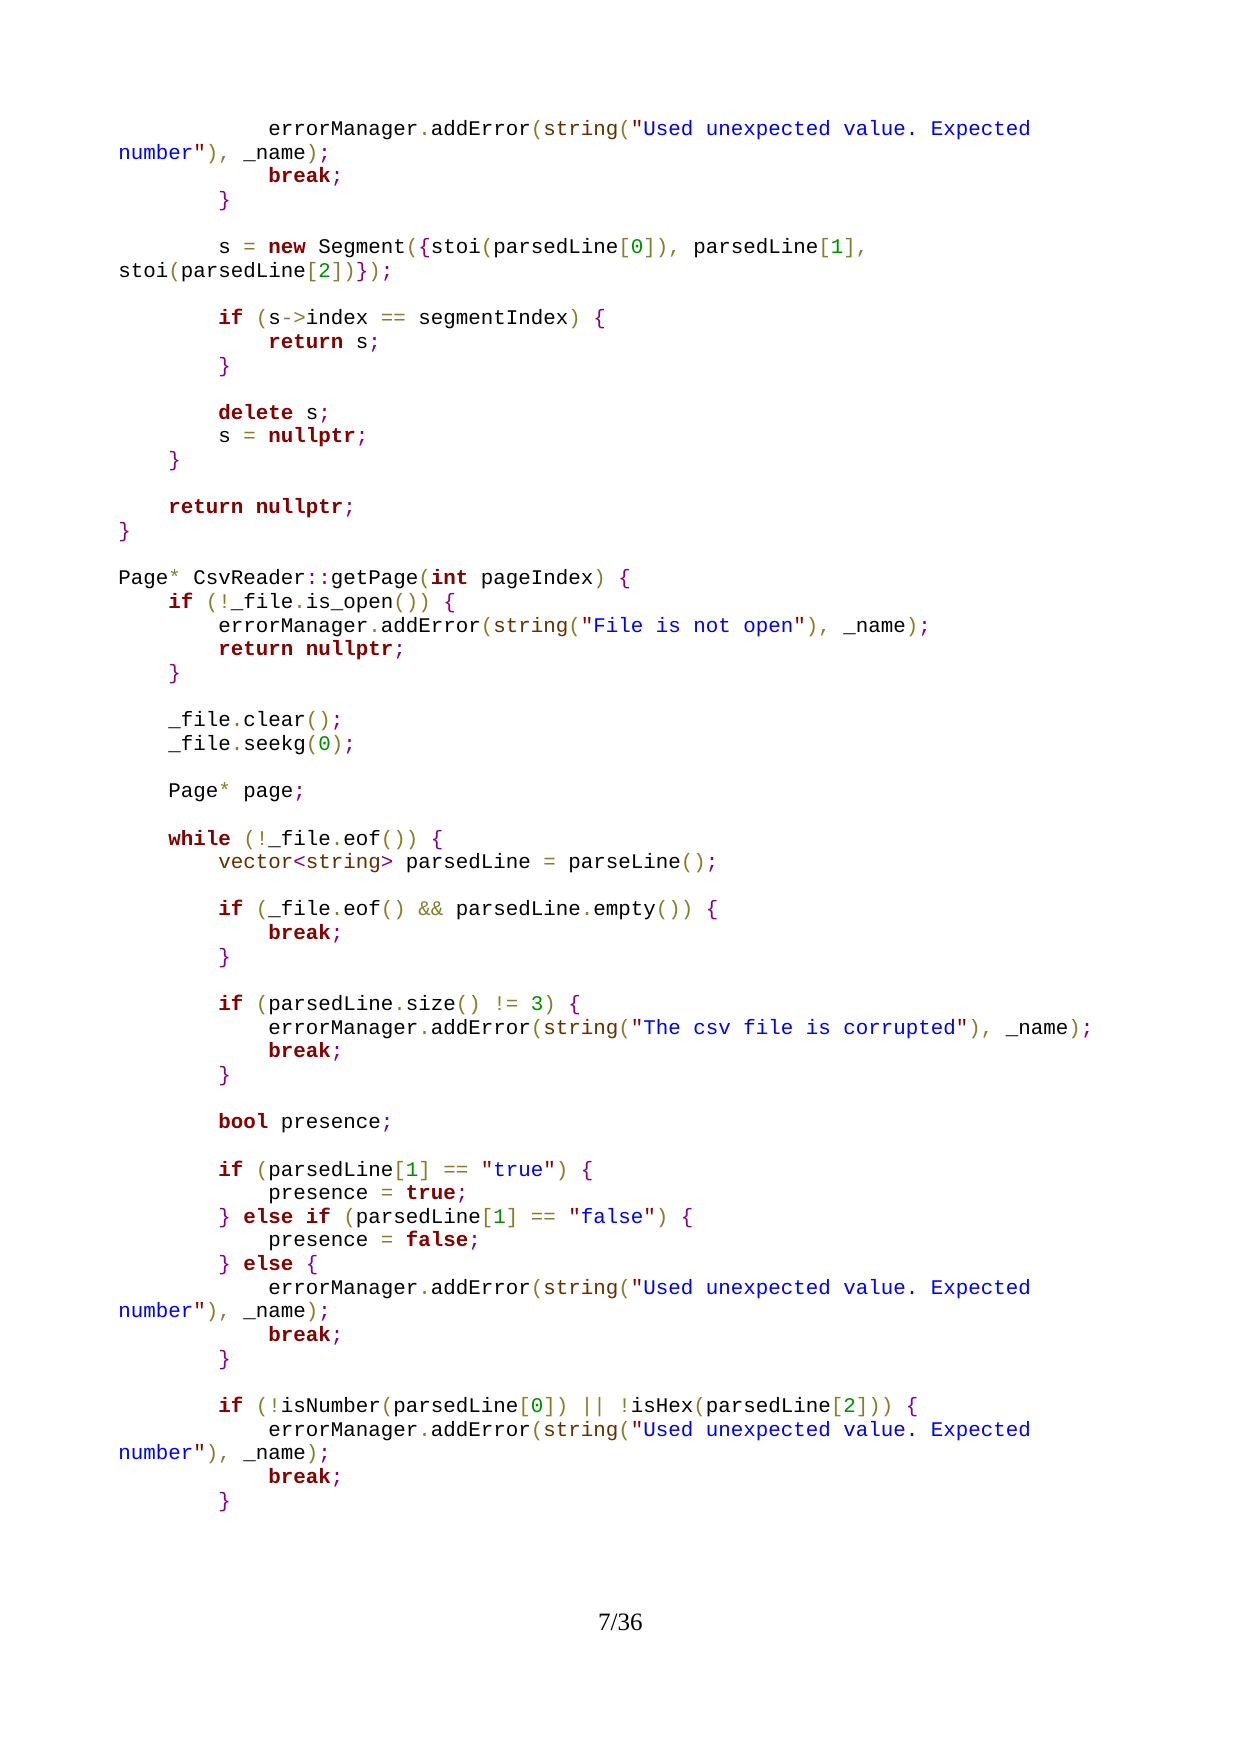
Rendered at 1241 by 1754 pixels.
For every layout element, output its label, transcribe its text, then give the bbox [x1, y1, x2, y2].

text while (!_file.eof()) { [118, 827, 1122, 851]
text s = new Segment({stoi(parsedLine[0]), parsedLine[1], stoi(parsedLine[2])}); [118, 236, 1122, 284]
text return nullptr; [118, 638, 1122, 662]
text errorManager.addError(string("Used unexpected value. Expected number"), _name); [118, 1419, 1122, 1466]
text break; [118, 922, 1122, 946]
text break; [118, 1040, 1122, 1064]
text break; [118, 165, 1122, 189]
text delete s; [118, 402, 1122, 426]
text } [118, 662, 1122, 686]
text return s; [118, 331, 1122, 354]
text } [118, 449, 1122, 473]
text Page* page; [118, 780, 1122, 804]
text } [118, 1348, 1122, 1371]
text } [118, 189, 1122, 213]
text vector<string> parsedLine = parseLine(); [118, 851, 1122, 875]
text break; [118, 1324, 1122, 1348]
text } [118, 1064, 1122, 1088]
text errorManager.addError(string("Used unexpected value. Expected number"), _name); [118, 1277, 1122, 1324]
text s = nullptr; [118, 426, 1122, 449]
text if (!isNumber(parsedLine[0]) || !isHex(parsedLine[2])) { [118, 1395, 1122, 1419]
text if (s->index == segmentIndex) { [118, 307, 1122, 331]
text } [118, 520, 1122, 544]
text bool presence; [118, 1111, 1122, 1135]
text errorManager.addError(string("The csv file is corrupted"), _name); [118, 1017, 1122, 1040]
text _file.clear(); [118, 709, 1122, 733]
text } [118, 1489, 1122, 1513]
text break; [118, 1466, 1122, 1489]
text errorManager.addError(string("Used unexpected value. Expected number"), _name); [118, 118, 1122, 165]
text if (_file.eof() && parsedLine.empty()) { [118, 898, 1122, 922]
text presence = false; [118, 1229, 1122, 1253]
text } [118, 354, 1122, 378]
text } else { [118, 1253, 1122, 1277]
text return nullptr; [118, 496, 1122, 520]
text if (parsedLine[1] == "true") { [118, 1158, 1122, 1182]
text if (!_file.is_open()) { [118, 591, 1122, 615]
text Page* CsvReader::getPage(int pageIndex) { [118, 567, 1122, 591]
text } [118, 946, 1122, 969]
text if (parsedLine.size() != 3) { [118, 993, 1122, 1017]
text _file.seekg(0); [118, 733, 1122, 757]
text presence = true; [118, 1182, 1122, 1206]
text errorManager.addError(string("File is not open"), _name); [118, 615, 1122, 638]
text } else if (parsedLine[1] == "false") { [118, 1206, 1122, 1229]
